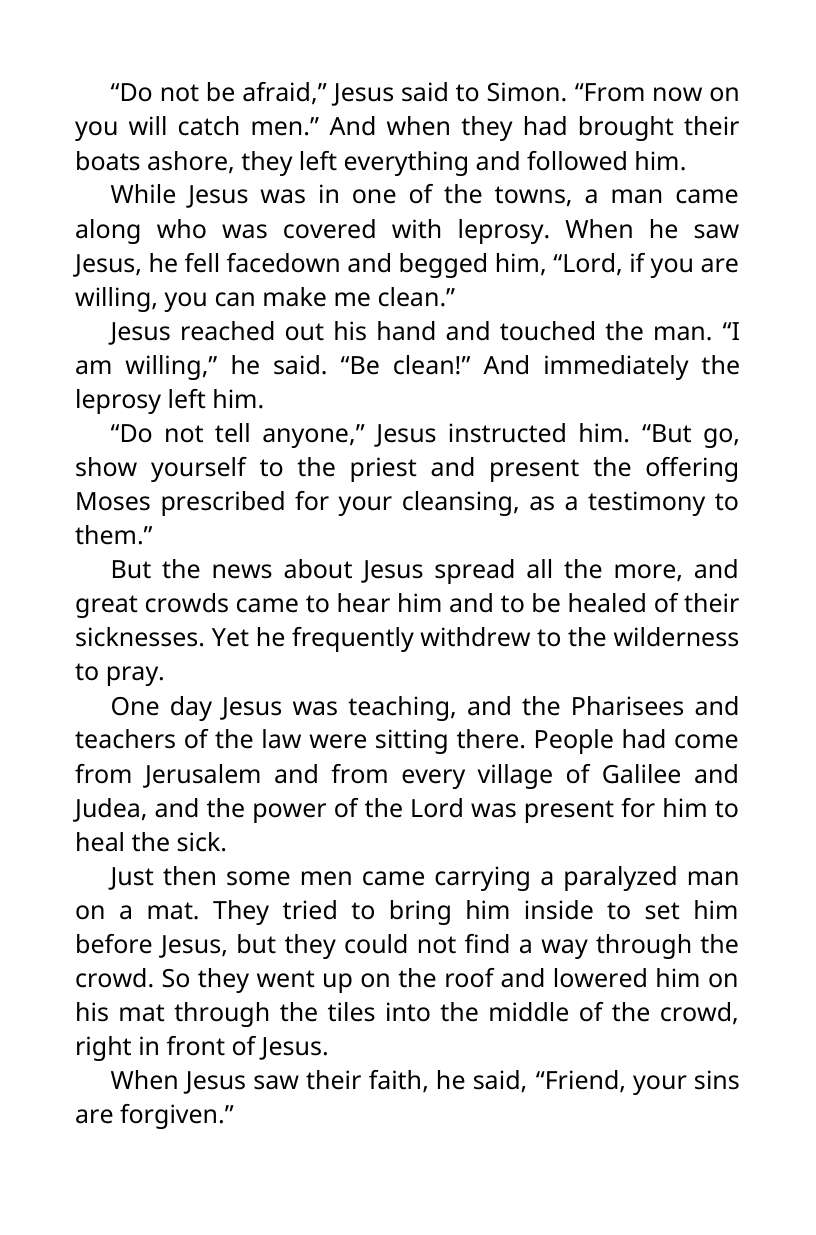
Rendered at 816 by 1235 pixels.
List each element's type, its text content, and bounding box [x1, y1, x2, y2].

text “Do not tell anyone,” Jesus instructed him. “But go, show yourself to the priest and present the offering Moses prescribed for your cleansing, as a testimony to them.” [75, 416, 740, 552]
text But the news about Jesus spread all the more, and great crowds came to hear him and to be healed of their sicknesses. Yet he frequently withdrew to the wilderness to pray. [75, 552, 740, 688]
text “Do not be afraid,” Jesus said to Simon. “From now on you will catch men.” And when they had brought their boats ashore, they left everything and followed him. [75, 75, 740, 177]
text Jesus reached out his hand and touched the man. “I am willing,” he said. “Be clean!” And immediately the leprosy left him. [75, 313, 740, 416]
text One day Jesus was teaching, and the Pharisees and teachers of the law were sitting there. People had come from Jerusalem and from every village of Galilee and Judea, and the power of the Lord was present for him to heal the sick. [75, 688, 740, 858]
text When Jesus saw their faith, he said, “Friend, your sins are forgiven.” [75, 1063, 740, 1131]
text While Jesus was in one of the towns, a man came along who was covered with leprosy. When he saw Jesus, he fell facedown and begged him, “Lord, if you are willing, you can make me clean.” [75, 177, 740, 313]
text Just then some men came carrying a paralyzed man on a mat. They tried to bring him inside to set him before Jesus, but they could not find a way through the crowd. So they went up on the roof and lowered him on his mat through the tiles into the middle of the crowd, right in front of Jesus. [75, 858, 740, 1063]
